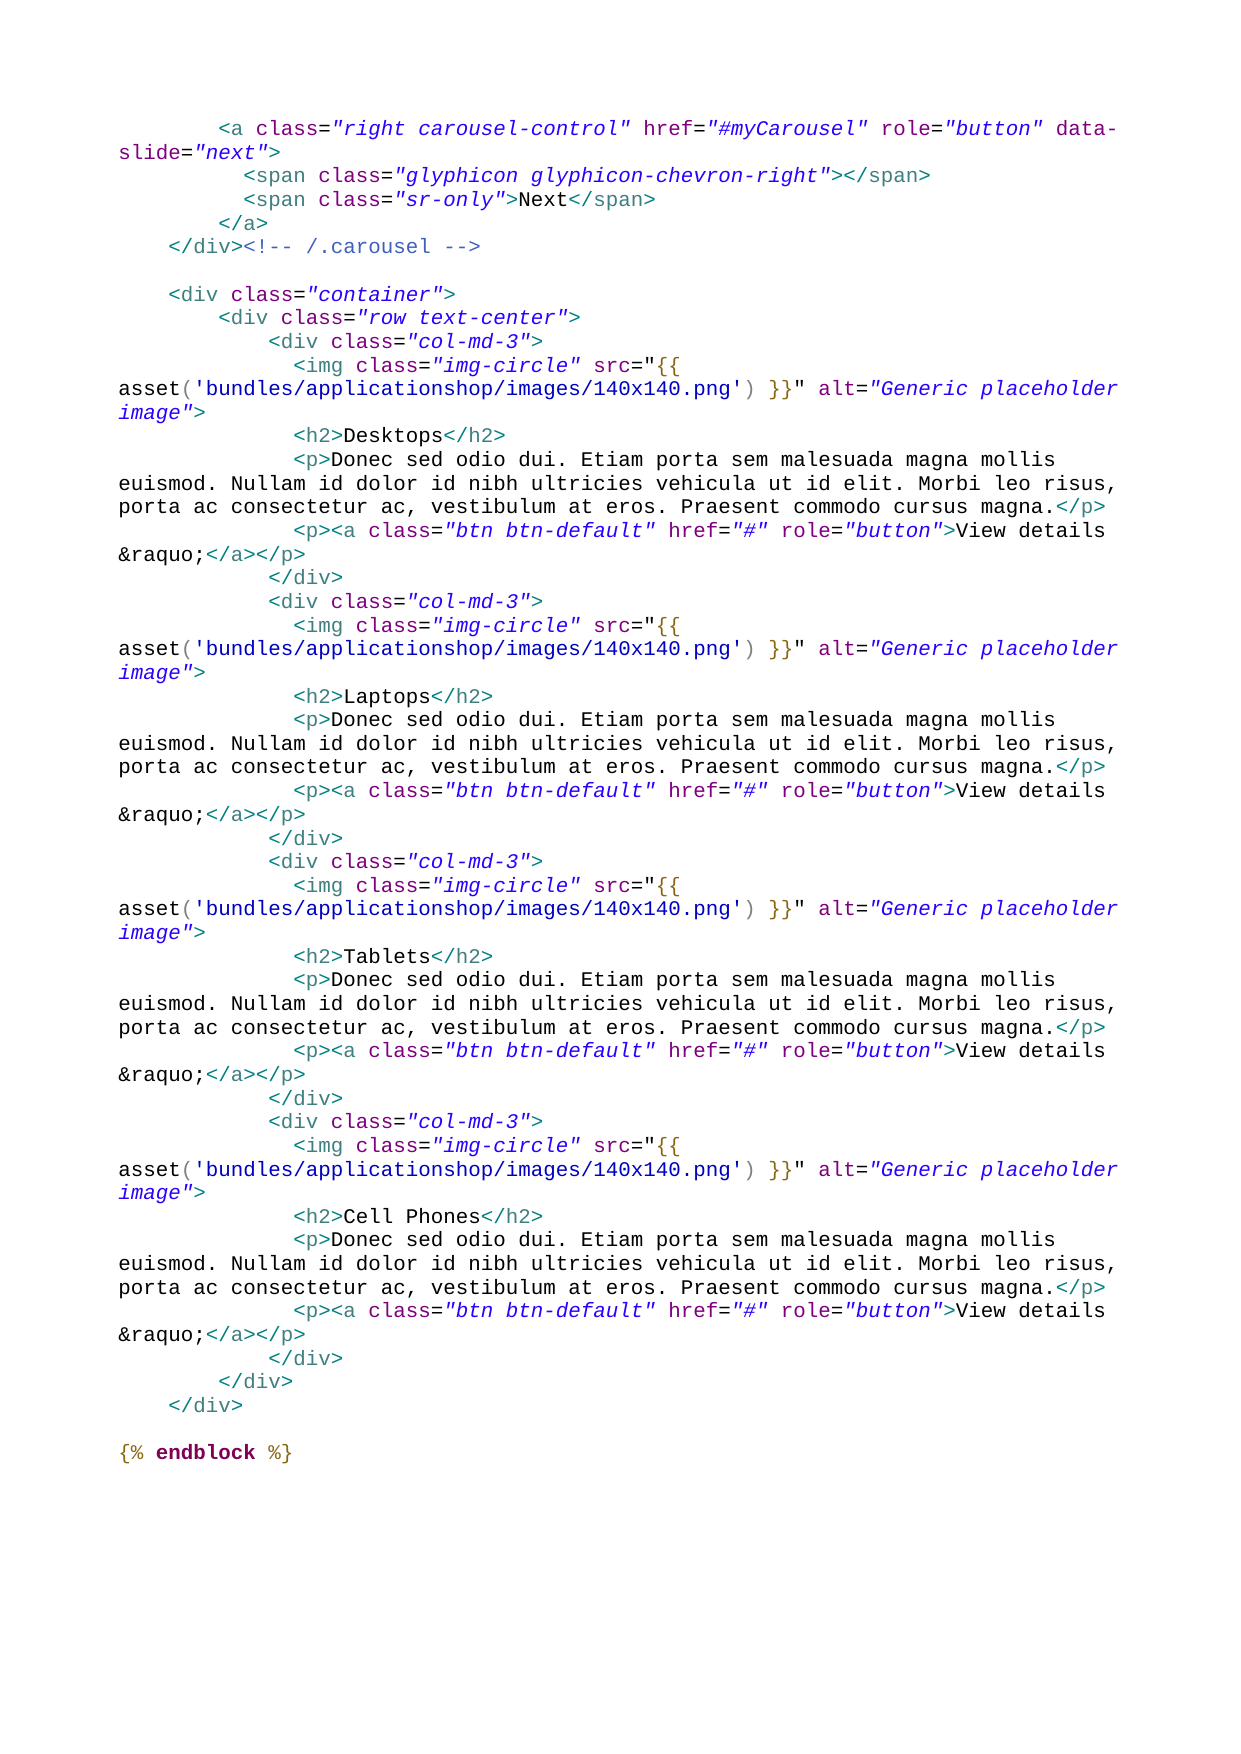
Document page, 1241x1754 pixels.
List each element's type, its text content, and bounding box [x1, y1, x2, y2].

text <p>Donec sed odio dui. Etiam porta sem malesuada magna mollis euismod. Nullam id dolor id nibh ultricies vehicula ut id elit. Morbi leo risus, porta ac consectetur ac, vestibulum at eros. Praesent commodo cursus magna.</p> [118, 709, 1122, 780]
text </div> [118, 567, 1122, 591]
text </a> [118, 213, 1122, 236]
text <p>Donec sed odio dui. Etiam porta sem malesuada magna mollis euismod. Nullam id dolor id nibh ultricies vehicula ut id elit. Morbi leo risus, porta ac consectetur ac, vestibulum at eros. Praesent commodo cursus magna.</p> [118, 969, 1122, 1040]
text <h2>Cell Phones</h2> [118, 1206, 1122, 1229]
text <p>Donec sed odio dui. Etiam porta sem malesuada magna mollis euismod. Nullam id dolor id nibh ultricies vehicula ut id elit. Morbi leo risus, porta ac consectetur ac, vestibulum at eros. Praesent commodo cursus magna.</p> [118, 449, 1122, 520]
text <div class="col-md-3"> [118, 1111, 1122, 1135]
text <img class="img-circle" src="{{ asset('bundles/applicationshop/images/140x140.png') }}" alt="Generic placeholder image"> [118, 354, 1122, 426]
text </div> [118, 827, 1122, 851]
text </div> [118, 1395, 1122, 1419]
text {% endblock %} [118, 1442, 1122, 1466]
text <div class="col-md-3"> [118, 591, 1122, 615]
text </div> [118, 1371, 1122, 1395]
text <h2>Tablets</h2> [118, 946, 1122, 969]
text <div class="row text-center"> [118, 307, 1122, 331]
text <p><a class="btn btn-default" href="#" role="button">View details &raquo;</a></p> [118, 520, 1122, 567]
text <div class="col-md-3"> [118, 331, 1122, 354]
text <p><a class="btn btn-default" href="#" role="button">View details &raquo;</a></p> [118, 780, 1122, 827]
text <a class="right carousel-control" href="#myCarousel" role="button" data-slide="next"> [118, 118, 1122, 165]
text <p><a class="btn btn-default" href="#" role="button">View details &raquo;</a></p> [118, 1040, 1122, 1088]
text </div> [118, 1088, 1122, 1111]
text <div class="container"> [118, 284, 1122, 307]
text <span class="glyphicon glyphicon-chevron-right"></span> [118, 165, 1122, 189]
text <img class="img-circle" src="{{ asset('bundles/applicationshop/images/140x140.png') }}" alt="Generic placeholder image"> [118, 615, 1122, 686]
text <p>Donec sed odio dui. Etiam porta sem malesuada magna mollis euismod. Nullam id dolor id nibh ultricies vehicula ut id elit. Morbi leo risus, porta ac consectetur ac, vestibulum at eros. Praesent commodo cursus magna.</p> [118, 1229, 1122, 1300]
text </div> [118, 1348, 1122, 1371]
text </div><!-- /.carousel --> [118, 236, 1122, 260]
text <div class="col-md-3"> [118, 851, 1122, 875]
text <img class="img-circle" src="{{ asset('bundles/applicationshop/images/140x140.png') }}" alt="Generic placeholder image"> [118, 875, 1122, 946]
text <span class="sr-only">Next</span> [118, 189, 1122, 213]
text <h2>Desktops</h2> [118, 426, 1122, 449]
text <img class="img-circle" src="{{ asset('bundles/applicationshop/images/140x140.png') }}" alt="Generic placeholder image"> [118, 1135, 1122, 1206]
text <h2>Laptops</h2> [118, 686, 1122, 709]
text <p><a class="btn btn-default" href="#" role="button">View details &raquo;</a></p> [118, 1300, 1122, 1348]
